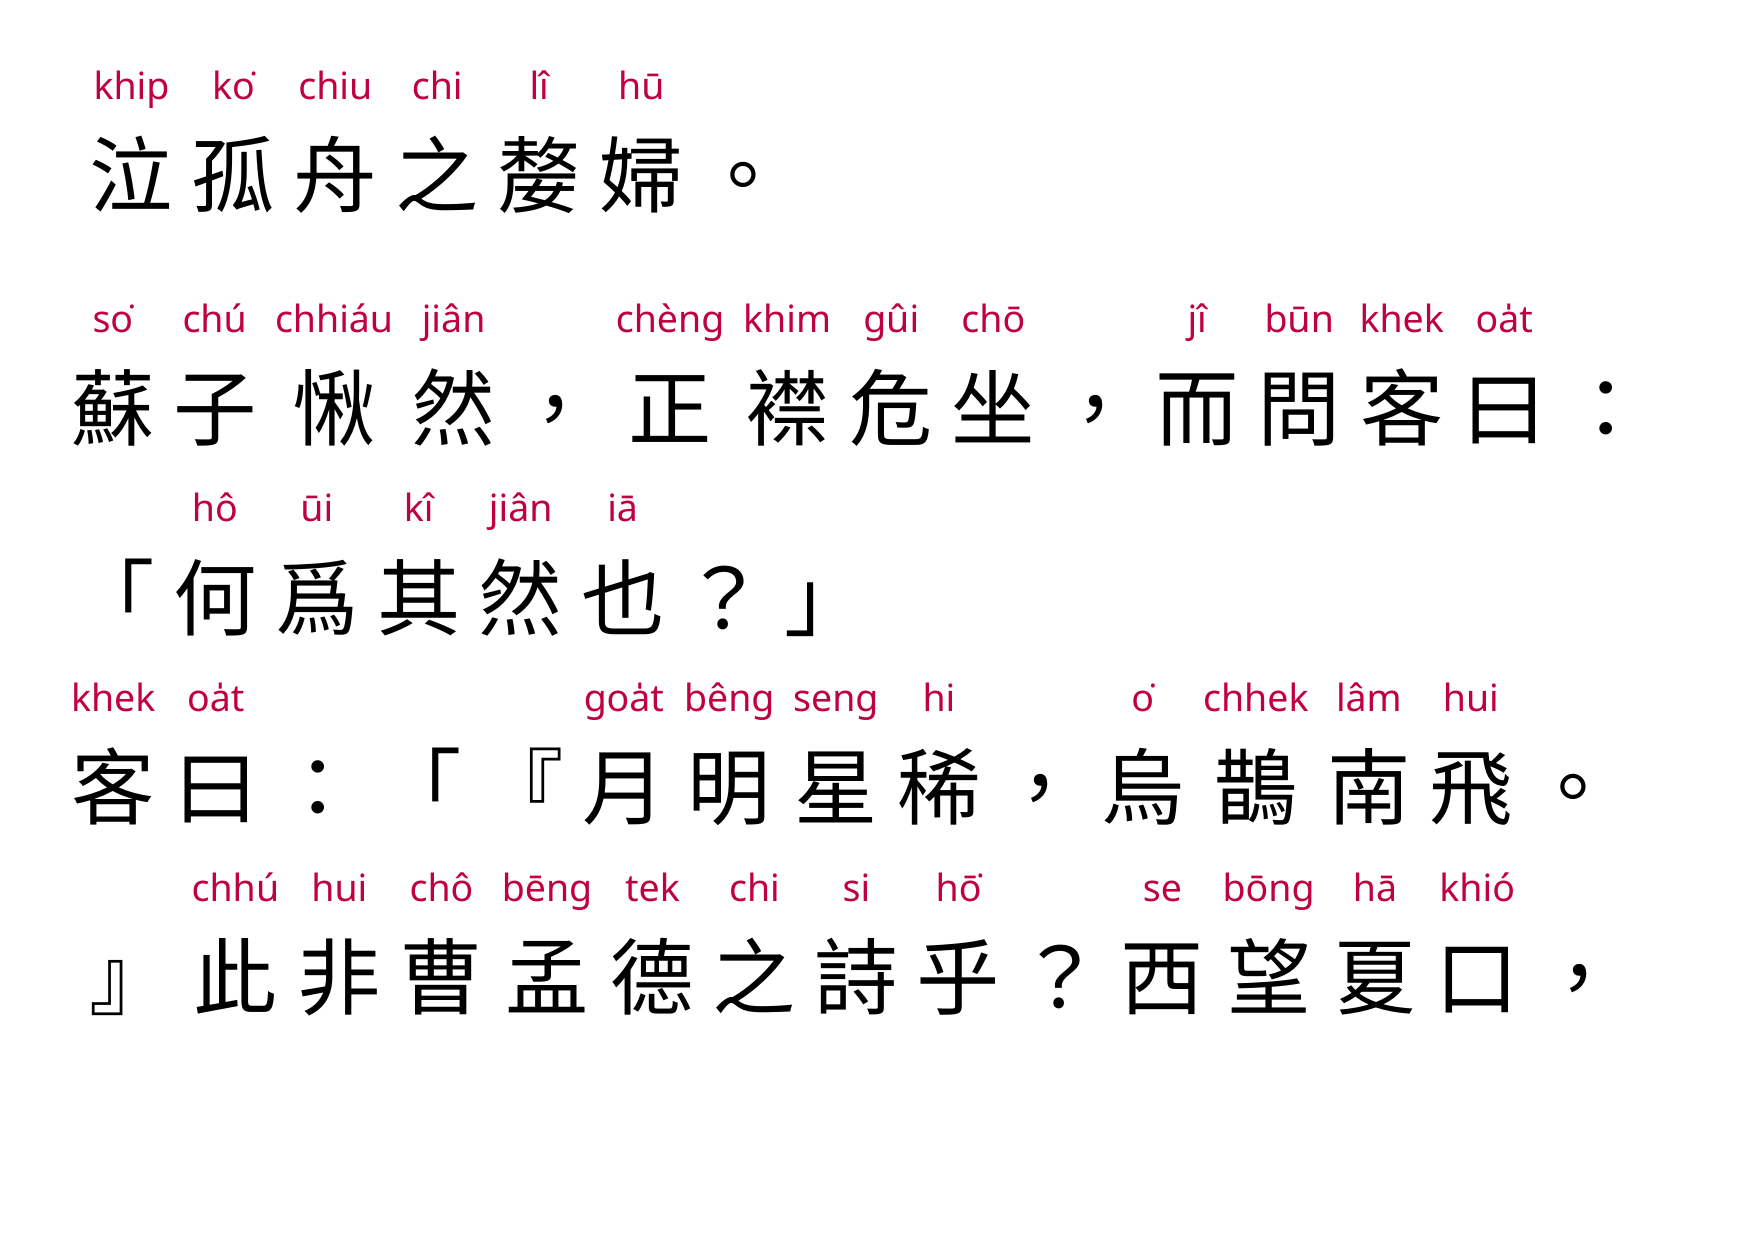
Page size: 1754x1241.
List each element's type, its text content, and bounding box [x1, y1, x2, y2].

text 蘇so͘ 子chú 󠇡愀chhiáu 然jiân ， 正chèng 󠇡襟khim 危gûi 坐chō 󠇢， 而jî 問būn 󠇡客khek 󠇡曰oa̍t ： 「 何hô 爲ūi 其kî 然jiân 也iā ？ 」 客khek 󠇡曰oa̍t ： 「 『 月goa̍t 󠇢明bêng 星seng 󠇣稀hi ， 烏o͘ 鵲chhek 南lâm 飛hui 󠇡。 』 此chhú 非hui 曹chô 孟bēng 德tek 之chi 詩si 乎hō͘ ？ 西se 望bōng 󠇡夏hā 口khió 󠇢， 東tong 󠇡望bōng 󠇡武bú 昌chhiong ， 山san 󠇡川chhoan 󠇡相siong 󠇡繆biū ， 鬱ut 乎hō͘ 蒼chhong 蒼chhong ， 此chhú 非hui 孟bēng 德tek 之chi 困khùn 於î 周chiu 郎lông 者chiá 乎hō͘ ？ 方hong 其kî 破phò 󠇡荊keng 州chiu ， 下hā 󠇡江kang 陵lêng 󠇡， 順sūn 流liû 󠇡而jî 東tong 󠇡也iā ， 舳tio̍k 艫lô͘ 千chhian 里lí ， 旌cheng 旗kî 蔽pè 空khòng 󠇢， 釃su 酒chiú 臨lîm 江kang ， 橫hêng 󠇢槊so̍k 賦hù 詩si ， 固kò͘ 一it 󠇡世sè 之chi 雄hiông 也iā ， 而jî 今kin 安an 在chāi 哉chai 󠇡？ 況hóng 吾ngô͘ 與ú 子chú 󠇡漁gû 󠇢樵chiâu 於î 江kang 渚chú 之chi 上siōng ， 侶lū 魚gû 󠇢蝦hê 而jî 友iú 麋bî 鹿lo̍k ， 駕kà 一it 󠇡葉ia̍p 󠇡之chi 扁pián 󠇢舟chiu ， 舉kí 匏pâu 樽chun 以í 相siong 󠇡屬sio̍k 。 寄kì 󠇡蜉hô 蝣iû 於î 天thian 󠇡地tē ， 渺biáu 滄chhong 海hái 之chi 一it 󠇡粟siok 󠇡。 哀ai 吾ngô͘ 生seng 之chi 須si 臾jî ， 羨siān 長tiông 󠇣江kang 之chi 無bû 󠇡窮kiông 󠇢。 挾gia̍p 飛hui 󠇡仙sian 以í 遨gô 󠇡遊iû ， 抱phāu 󠇢明bêng 月goa̍t 󠇢而jî 長tiông 󠇣終chiong 。 知ti 󠇡不put 可khó 乎hō͘ 驟chō͘ 得tek 󠇡， 託thok 遺ûi 響hiòng 於î 悲pi 風hong 。 」 [71, 292, 1665, 1033]
text 於î 是sī 飲ím 酒chiú 樂lo̍k 甚sīm ， 扣khàu 舷hiân 而jî 歌ko 󠇡之chi 。 歌ko 󠇡曰oa̍t ： 「 桂kùi 棹chāu 兮hē 蘭lân 槳chiúⁿ ， 擊kek 空khong 󠇡明bêng 兮hē 溯sò͘ 流liû 󠇡光kong 。 渺biáu 渺biáu 兮hē 予ú 懷hoâi ， 望bōng 󠇡美bí 人jîn 󠇡兮hē 天thian 󠇡一it 󠇡方hong 。 」 客khek 󠇡有iú 󠇡吹chhui 󠇢洞tōng 簫siau 者chiá ， 倚í 󠇡歌ko 󠇡而jî 和hô 之chi 。 其kî 聲seng 󠇡嗚o͘ 嗚o͘ 然jiân ， 如jû 怨oàn 如jû 慕bō͘ ， 如jû 泣khip 如jû 訴sò͘ ； 餘û 音im 嫋liáu 嫋liáu ， 不put 絕choa̍t 如jû 縷lí 。 舞bú 幽iu 壑hok 之chi 潛chiâm 蛟kau ， 泣khip 孤ko͘ 舟chiu 之chi 嫠lî 婦hū 。 [71, 59, 1665, 231]
